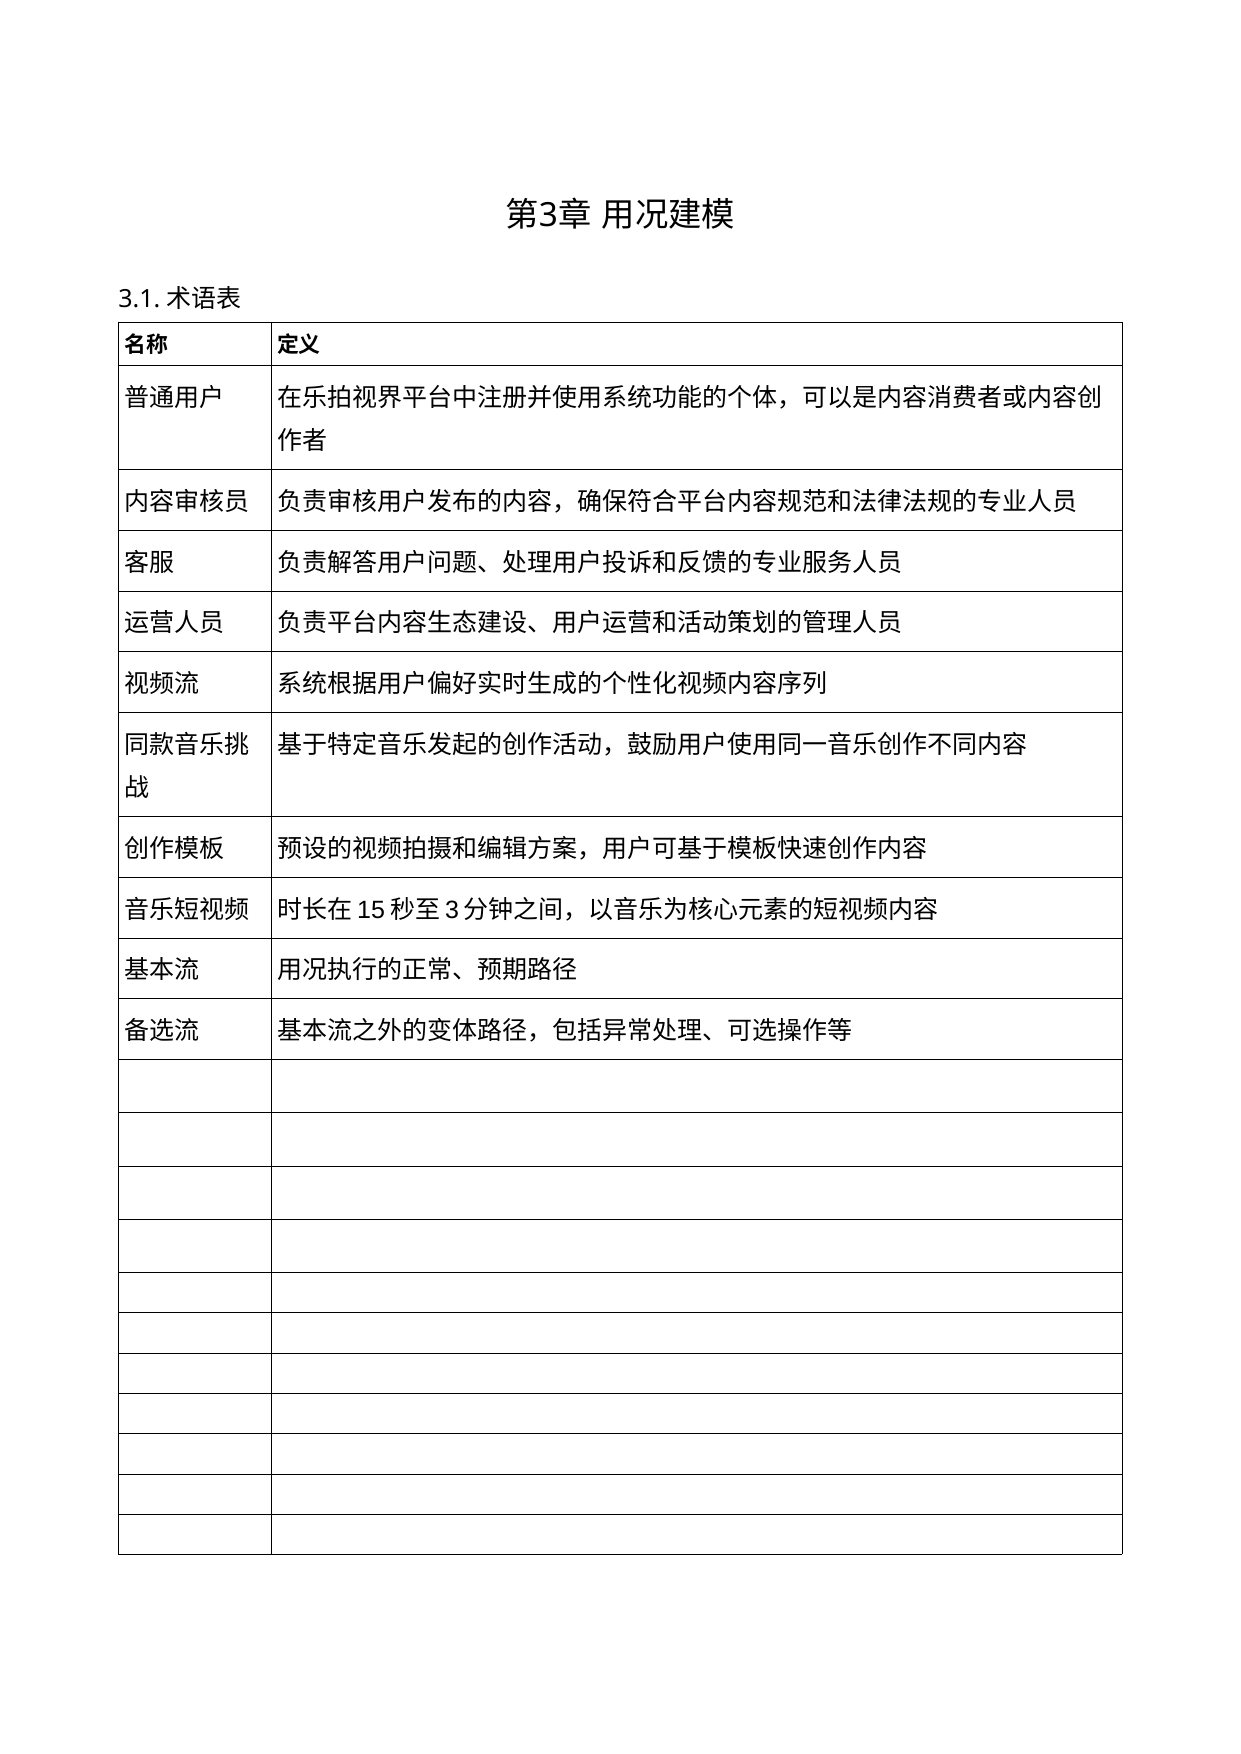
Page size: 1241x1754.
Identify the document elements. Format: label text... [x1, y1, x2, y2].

table_cell 负责审核用户发布的内容，确保符合平台内容规范和法律法规的专业人员 [272, 470, 1122, 530]
table_cell 运营人员 [119, 592, 271, 651]
table_header 定义 [272, 323, 1122, 365]
table_cell 系统根据用户偏好实时生成的个性化视频内容序列 [272, 652, 1122, 712]
table_cell 创作模板 [119, 817, 271, 877]
table_cell [272, 1060, 1122, 1112]
table_cell 用况执行的正常、预期路径 [272, 939, 1122, 998]
table_cell 普通用户 [119, 366, 271, 469]
table_cell [272, 1515, 1122, 1554]
table_cell [119, 1220, 271, 1272]
table_cell [272, 1167, 1122, 1219]
table_cell [119, 1394, 271, 1433]
table_cell 客服 [119, 531, 271, 591]
table_cell 音乐短视频 [119, 878, 271, 938]
subtitle 术语表 [118, 278, 1122, 314]
table_cell 基本流之外的变体路径，包括异常处理、可选操作等 [272, 999, 1122, 1059]
table_cell 预设的视频拍摄和编辑方案，用户可基于模板快速创作内容 [272, 817, 1122, 877]
table_cell [272, 1273, 1122, 1312]
table_cell 在乐拍视界平台中注册并使用系统功能的个体，可以是内容消费者或内容创作者 [272, 366, 1122, 469]
table_cell 负责平台内容生态建设、用户运营和活动策划的管理人员 [272, 592, 1122, 651]
table_cell [272, 1220, 1122, 1272]
table_cell 时长在15秒至3分钟之间，以音乐为核心元素的短视频内容 [272, 878, 1122, 938]
table_header 名称 [119, 323, 271, 365]
table_cell 视频流 [119, 652, 271, 712]
table_cell [119, 1515, 271, 1554]
table_cell [272, 1354, 1122, 1393]
table_cell [272, 1113, 1122, 1166]
table_cell 负责解答用户问题、处理用户投诉和反馈的专业服务人员 [272, 531, 1122, 591]
table_cell [119, 1060, 271, 1112]
subtitle 用况建模 [118, 188, 1122, 236]
table_cell 内容审核员 [119, 470, 271, 530]
table_cell [272, 1313, 1122, 1353]
table_cell [272, 1475, 1122, 1514]
table_cell [272, 1394, 1122, 1433]
table_cell [119, 1354, 271, 1393]
table_cell [119, 1167, 271, 1219]
table_cell 基本流 [119, 939, 271, 998]
table_cell 基于特定音乐发起的创作活动，鼓励用户使用同一音乐创作不同内容 [272, 713, 1122, 816]
table_cell [272, 1434, 1122, 1473]
table_cell [119, 1273, 271, 1312]
table_cell [119, 1313, 271, 1353]
table_cell [119, 1475, 271, 1514]
table_cell 同款音乐挑战 [119, 713, 271, 816]
table_cell 备选流 [119, 999, 271, 1059]
table_cell [119, 1113, 271, 1166]
table_cell [119, 1434, 271, 1473]
